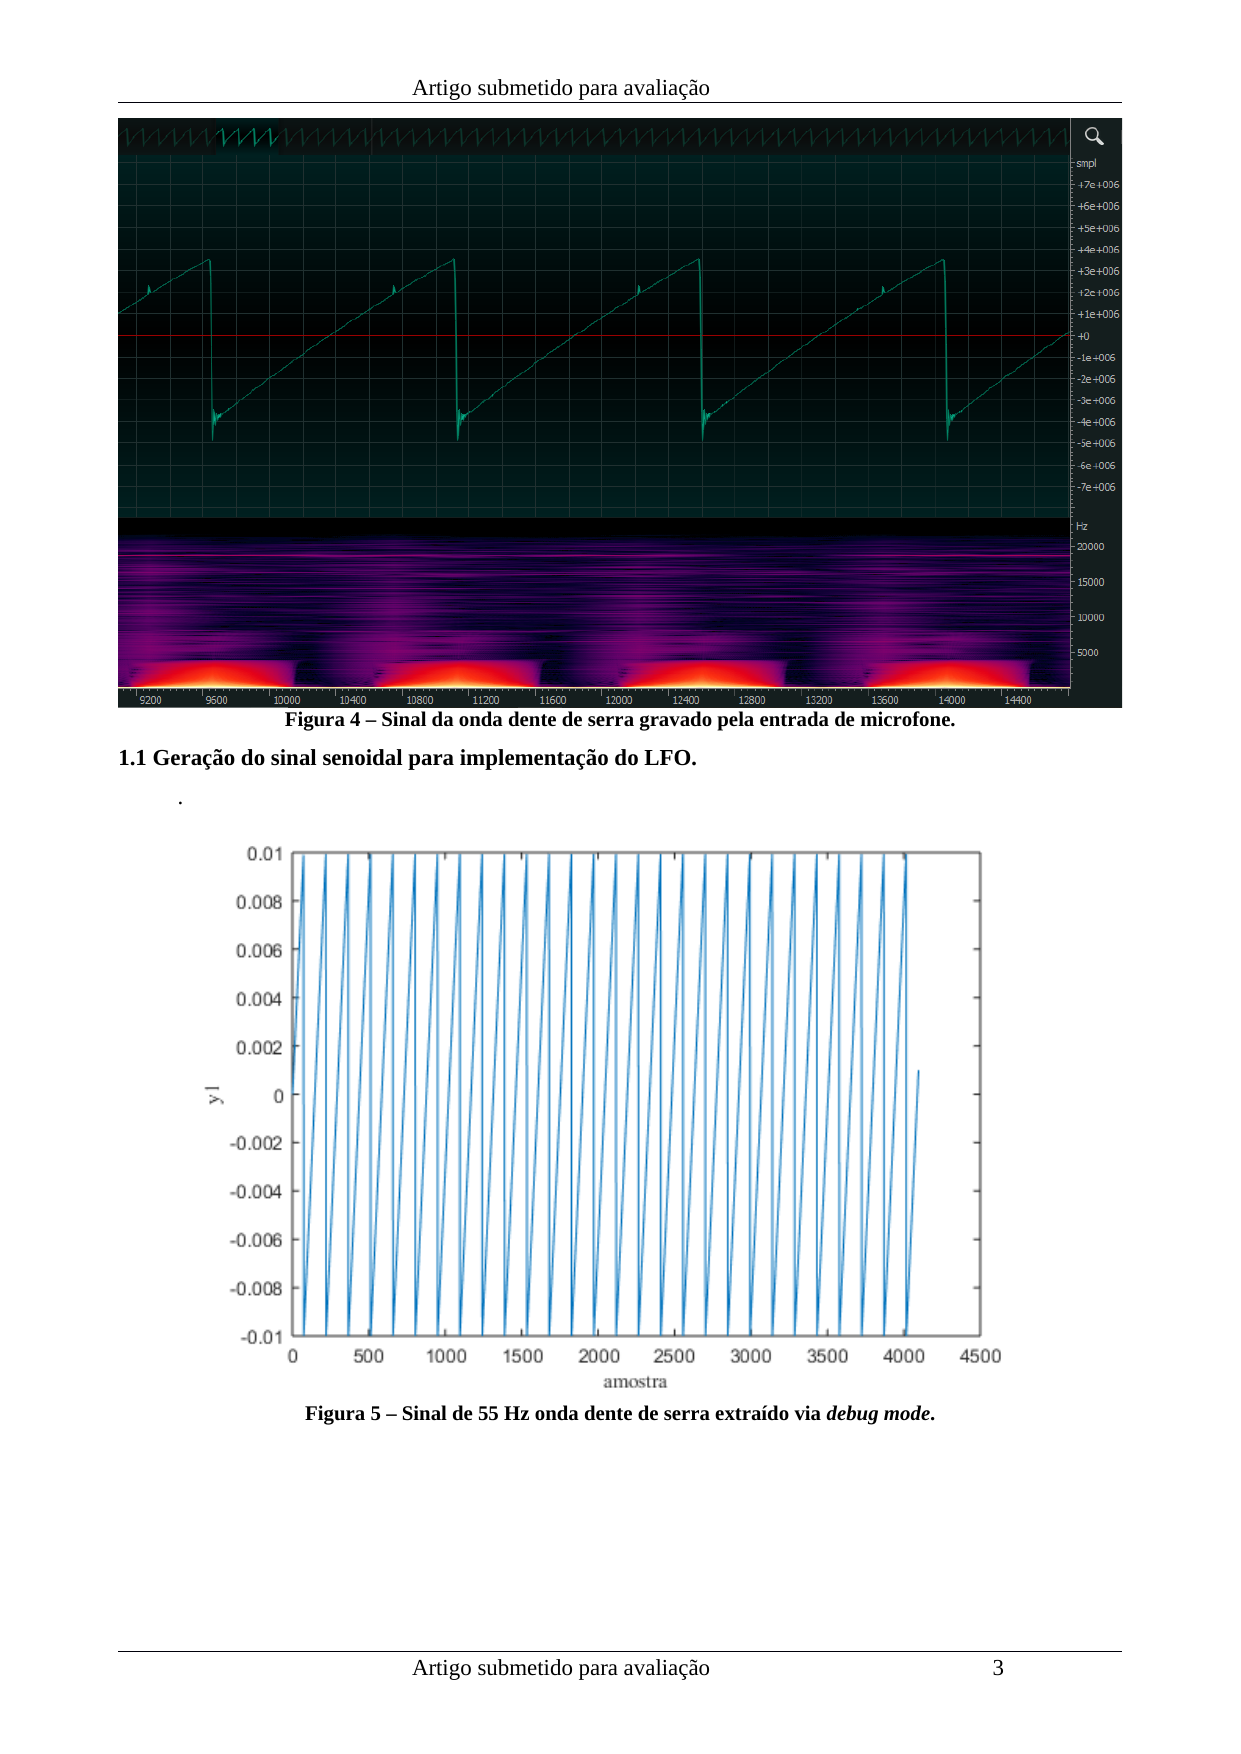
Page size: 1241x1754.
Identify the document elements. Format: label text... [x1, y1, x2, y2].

picture [177, 809, 1065, 1402]
text Figura 4 – Sinal da onda dente de serra gravado pela entrada de microfone. [236, 708, 1004, 731]
list Figura 5 – Sinal de 55 Hz onda dente de serra extraído via debug mode. [118, 1401, 1122, 1425]
subtitle Geração do sinal senoidal para implementação do LFO. [118, 744, 1122, 770]
text . [118, 783, 1122, 809]
picture [118, 118, 1123, 708]
